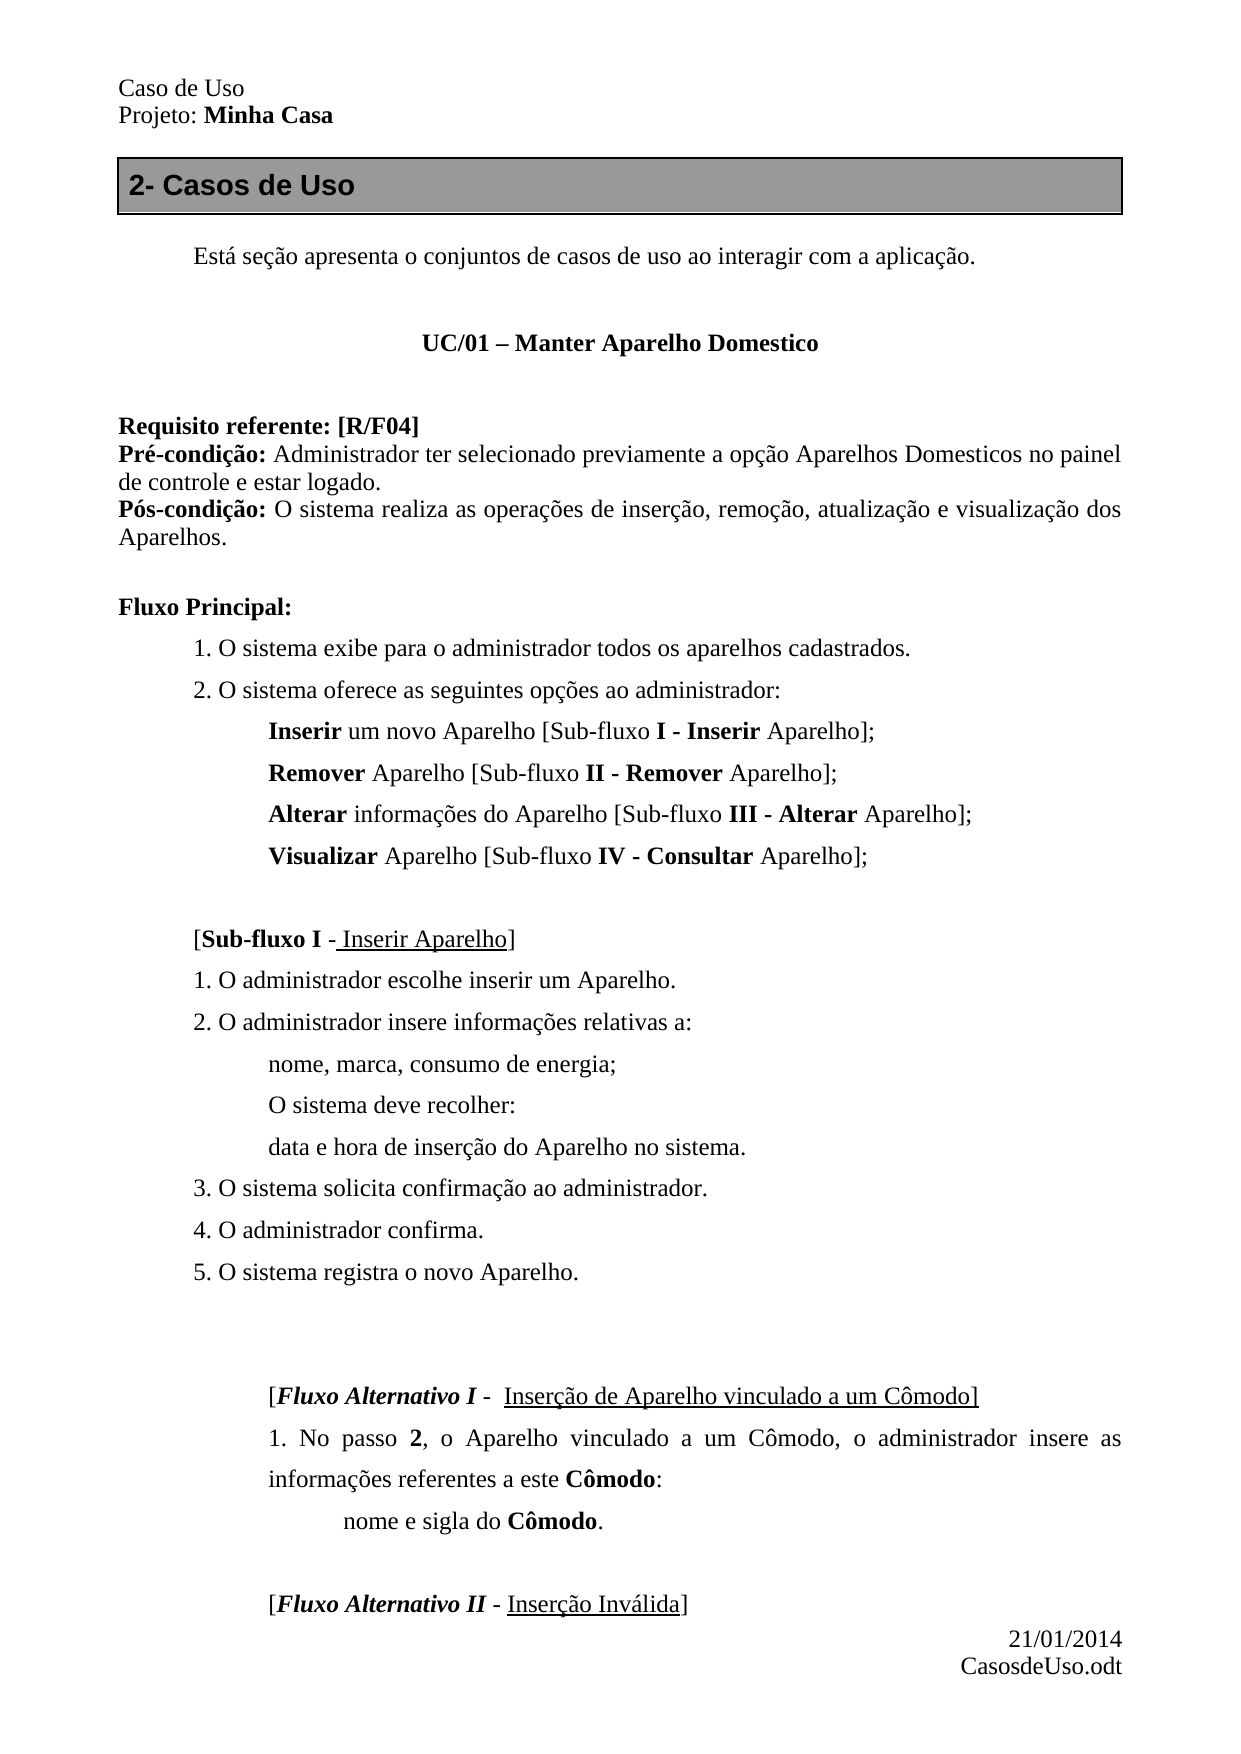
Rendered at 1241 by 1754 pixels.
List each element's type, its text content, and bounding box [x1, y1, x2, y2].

text Visualizar Aparelho [Sub-fluxo IV - Consultar Aparelho]; [118, 842, 1122, 870]
text 1. O sistema exibe para o administrador todos os aparelhos cadastrados. [118, 634, 1122, 662]
text 1. No passo 2, o Aparelho vinculado a um Cômodo, o administrador insere as informações referentes a este Cômodo: [268, 1424, 1122, 1493]
text Pré-condição: Administrador ter selecionado previamente a opção Aparelhos Domesticos no painel de controle e estar logado. [118, 440, 1122, 496]
text Fluxo Principal: [118, 593, 1122, 620]
text 1. O administrador escolhe inserir um Aparelho. [118, 967, 1122, 994]
text Inserir um novo Aparelho [Sub-fluxo I - Inserir Aparelho]; [193, 717, 1122, 745]
text UC/01 – Manter Aparelho Domestico [118, 329, 1122, 357]
text nome e sigla do Cômodo. [118, 1507, 1122, 1535]
text 2. O sistema oferece as seguintes opções ao administrador: [118, 676, 1122, 703]
text Requisito referente: [R/F04] [118, 412, 1122, 440]
text 5. O sistema registra o novo Aparelho. [118, 1258, 1122, 1285]
text nome, marca, consumo de energia; [118, 1050, 1122, 1077]
text 3. O sistema solicita confirmação ao administrador. [118, 1174, 1122, 1202]
text [Fluxo Alternativo I - Inserção de Aparelho vinculado a um Cômodo] [193, 1382, 1122, 1410]
text data e hora de inserção do Aparelho no sistema. [193, 1133, 1122, 1161]
text [Fluxo Alternativo II - Inserção Inválida] [193, 1590, 1122, 1618]
text Alterar informações do Aparelho [Sub-fluxo III - Alterar Aparelho]; [193, 800, 1122, 828]
text Está seção apresenta o conjuntos de casos de uso ao interagir com a aplicação. [118, 242, 1122, 270]
text Pós-condição: O sistema realiza as operações de inserção, remoção, atualização e visualização dos Aparelhos. [118, 496, 1122, 551]
text O sistema deve recolher: [118, 1091, 1122, 1119]
text [Sub-fluxo I - Inserir Aparelho] [118, 925, 1122, 953]
text 4. O administrador confirma. [118, 1216, 1122, 1244]
table_header 2- Casos de Uso [119, 159, 1121, 212]
text 2. O administrador insere informações relativas a: [118, 1008, 1122, 1036]
text Remover Aparelho [Sub-fluxo II - Remover Aparelho]; [118, 759, 1122, 787]
